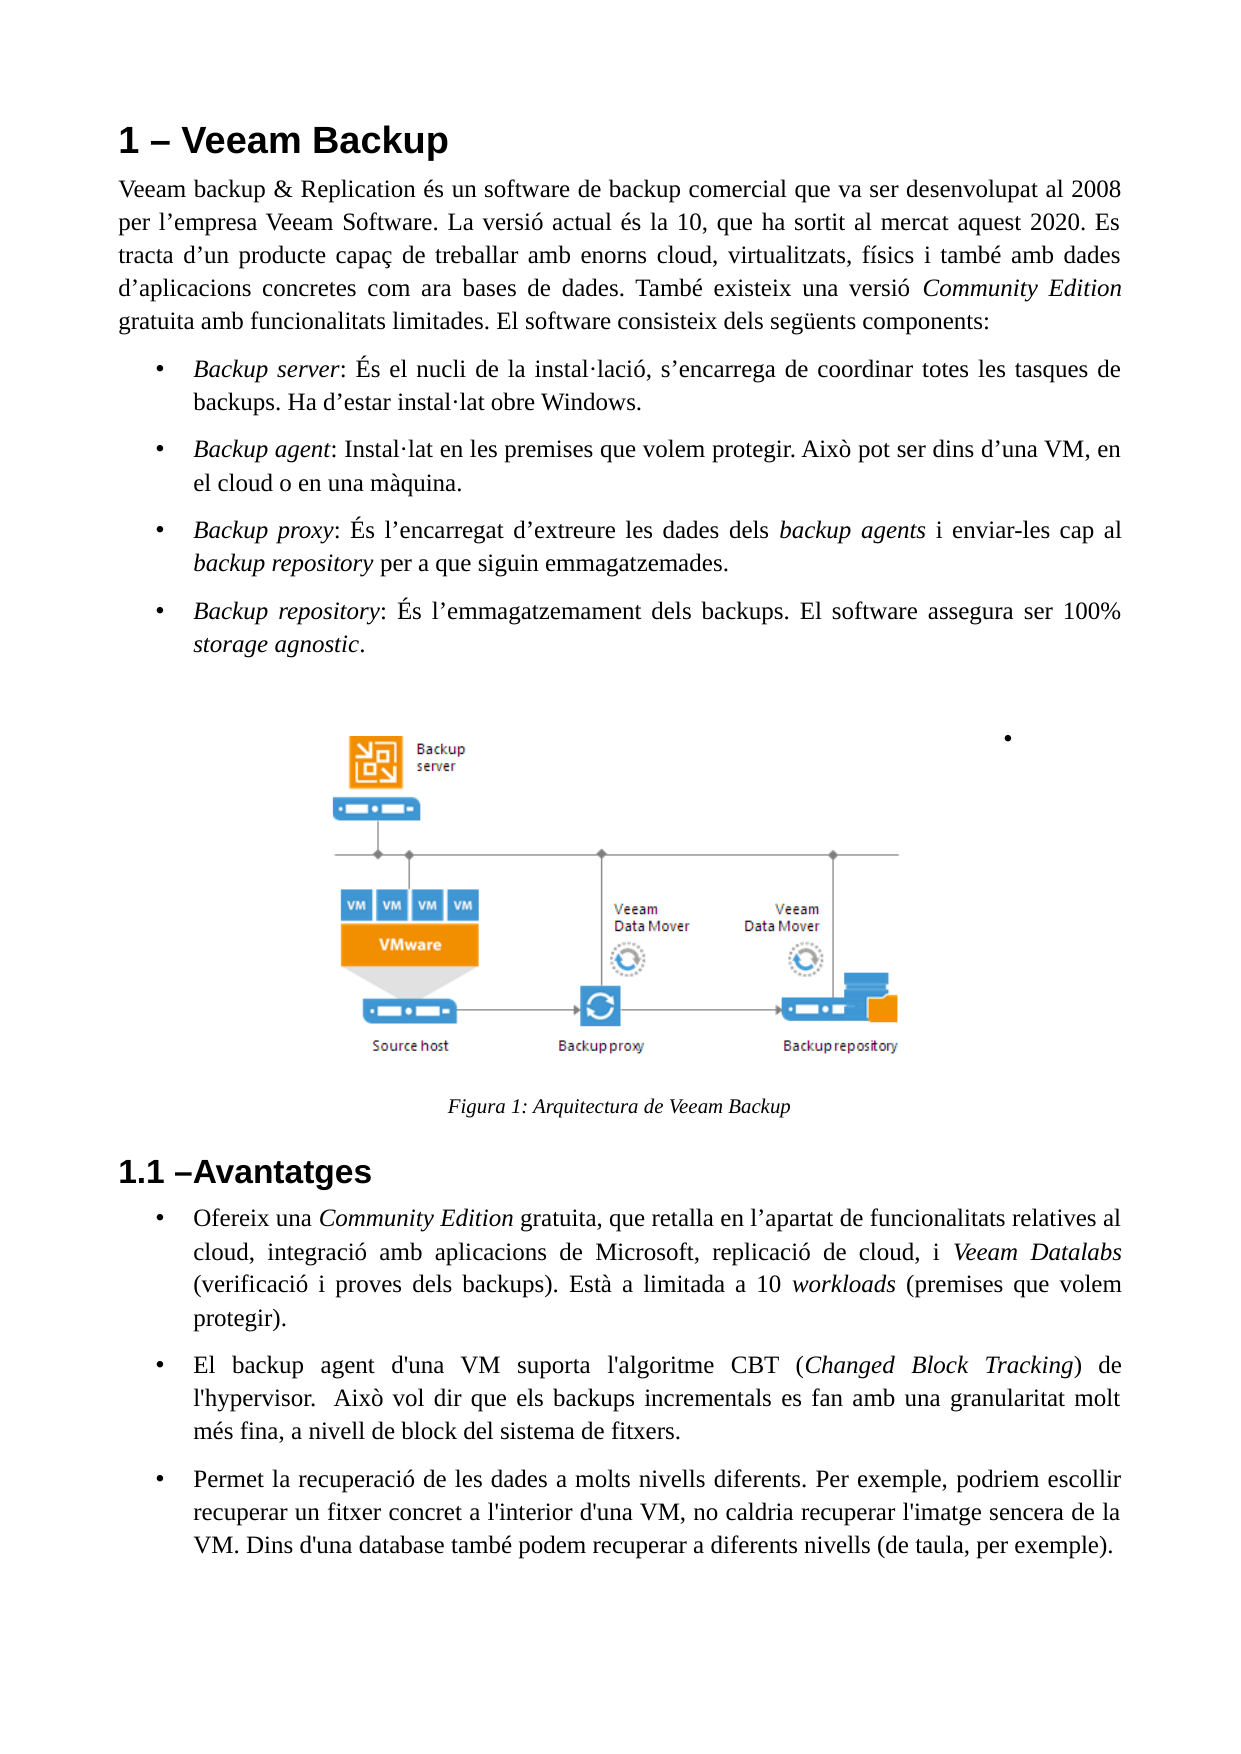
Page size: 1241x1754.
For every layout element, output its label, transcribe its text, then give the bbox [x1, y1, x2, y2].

list Ofereix una Community Edition gratuita, que retalla en l’apartat de funcionalitats relatives al cloud, integració amb aplicacions de Microsoft, replicació de cloud, i Veeam Datalabs (verificació i proves dels backups). Està a limitada a 10 workloads (premises que volem protegir). [156, 1203, 1122, 1331]
list Backup repository: És l’emmagatzemament dels backups. El software assegura ser 100% storage agnostic. [156, 596, 1122, 658]
list Figura 1: Arquitectura de Veeam Backup [274, 1094, 966, 1118]
list Backup proxy: És l’encarregat d’extreure les dades dels backup agents i enviar-les cap al backup repository per a que siguin emmagatzemades. [156, 515, 1122, 577]
subtitle 1 – Veeam Backup [118, 118, 1122, 162]
list El backup agent d'una VM suporta l'algoritme CBT (Changed Block Tracking) de l'hypervisor. Això vol dir que els backups incrementals es fan amb una granularitat molt més fina, a nivell de block del sistema de fitxers. [156, 1350, 1122, 1445]
list Backup server: És el nucli de la instal·lació, s’encarrega de coordinar totes les tasques de backups. Ha d’estar instal·lat obre Windows. [156, 354, 1122, 416]
picture [332, 736, 908, 1064]
subtitle 1.1 –Avantatges [118, 1152, 1122, 1191]
list Backup agent: Instal·lat en les premises que volem protegir. Això pot ser dins d’una VM, en el cloud o en una màquina. [156, 434, 1122, 496]
list Permet la recuperació de les dades a molts nivells diferents. Per exemple, podriem escollir recuperar un fitxer concret a l'interior d'una VM, no caldria recuperar l'imatge sencera de la VM. Dins d'una database també podem recuperar a diferents nivells (de taula, per exemple). [156, 1464, 1122, 1559]
text Veeam backup & Replication és un software de backup comercial que va ser desenvolupat al 2008 per l’empresa Veeam Software. La versió actual és la 10, que ha sortit al mercat aquest 2020. Es tracta d’un producte capaç de treballar amb enorns cloud, virtualitzats, físics i també amb dades d’aplicacions concretes com ara bases de dades. També existeix una versió Community Edition gratuita amb funcionalitats limitades. El software consisteix dels següents components: [118, 174, 1122, 335]
